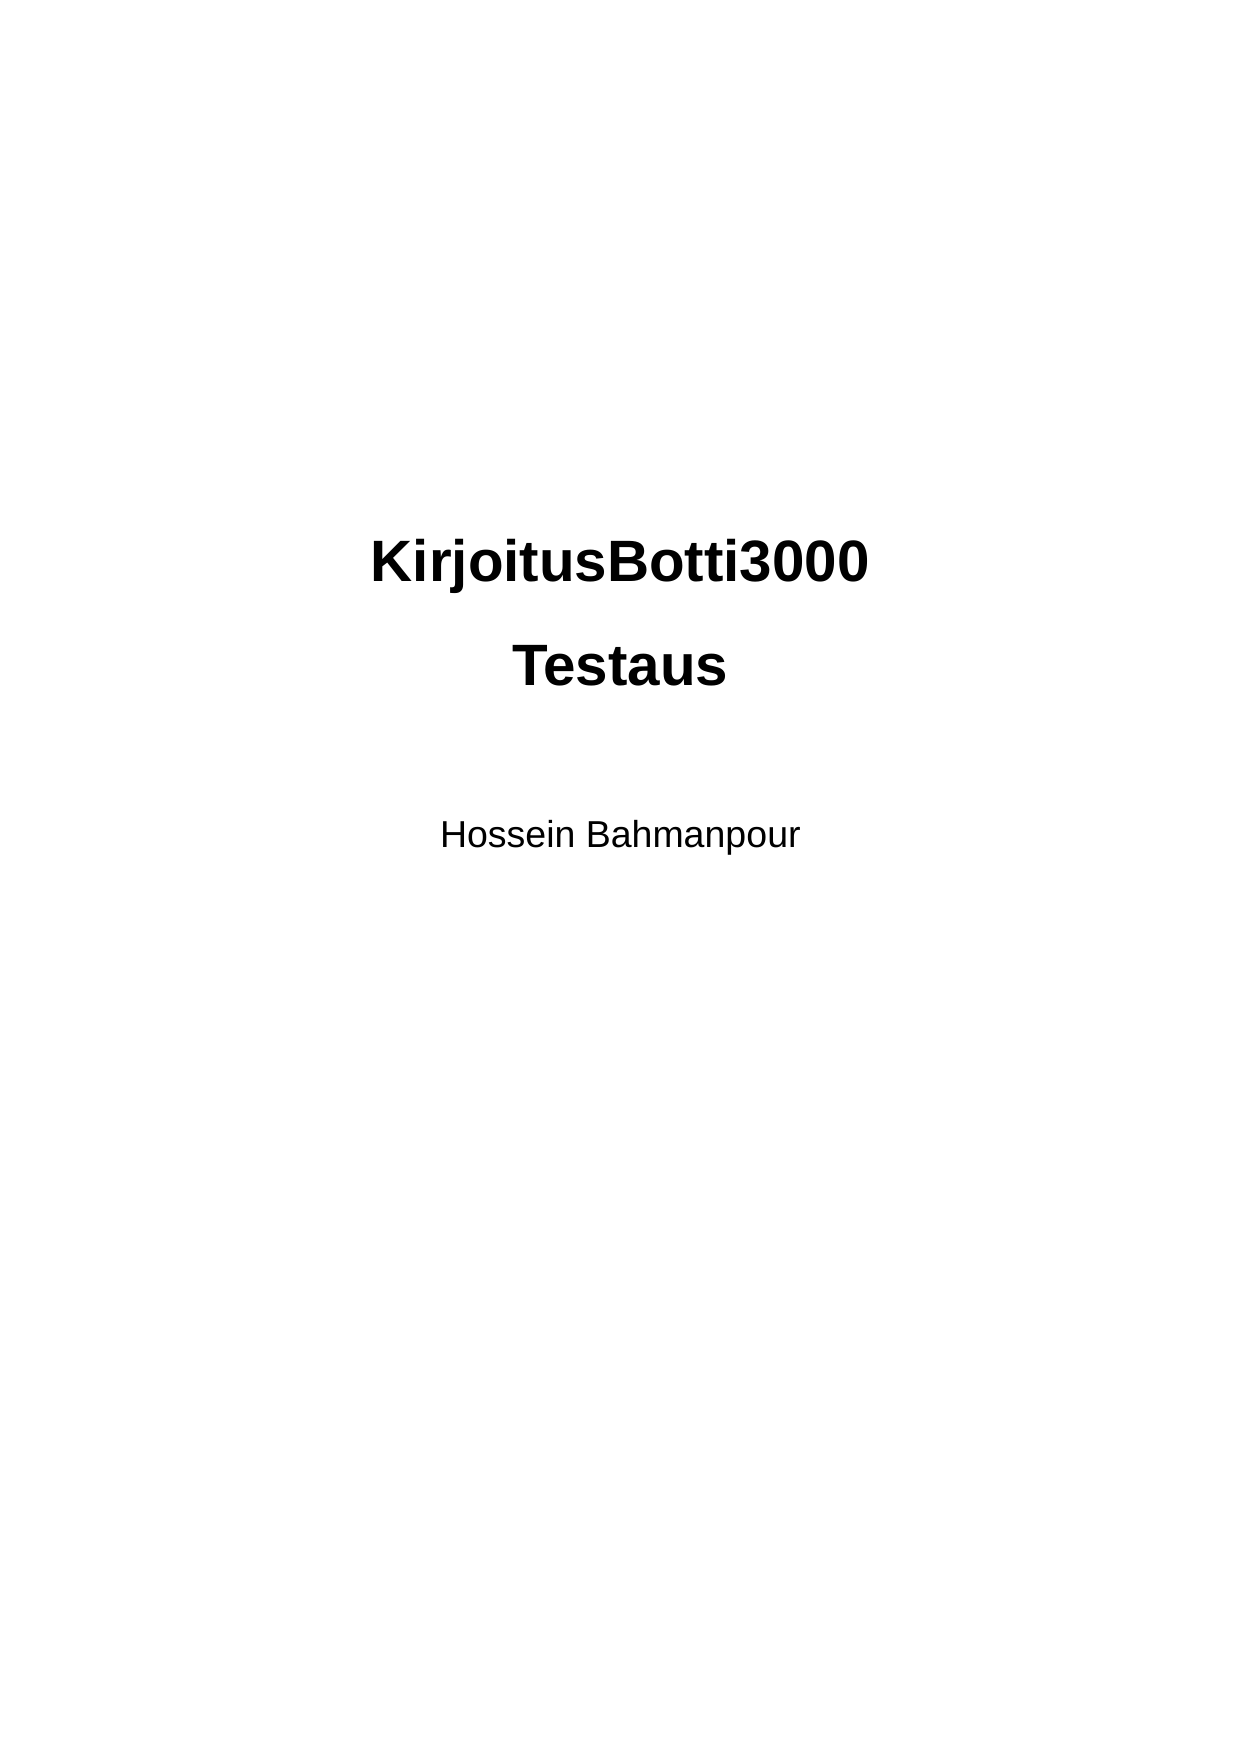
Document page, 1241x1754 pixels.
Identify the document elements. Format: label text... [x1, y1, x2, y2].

title KirjoitusBotti3000 [118, 526, 1122, 593]
subtitle Hossein Bahmanpour [118, 813, 1122, 856]
title Testaus [118, 631, 1122, 698]
